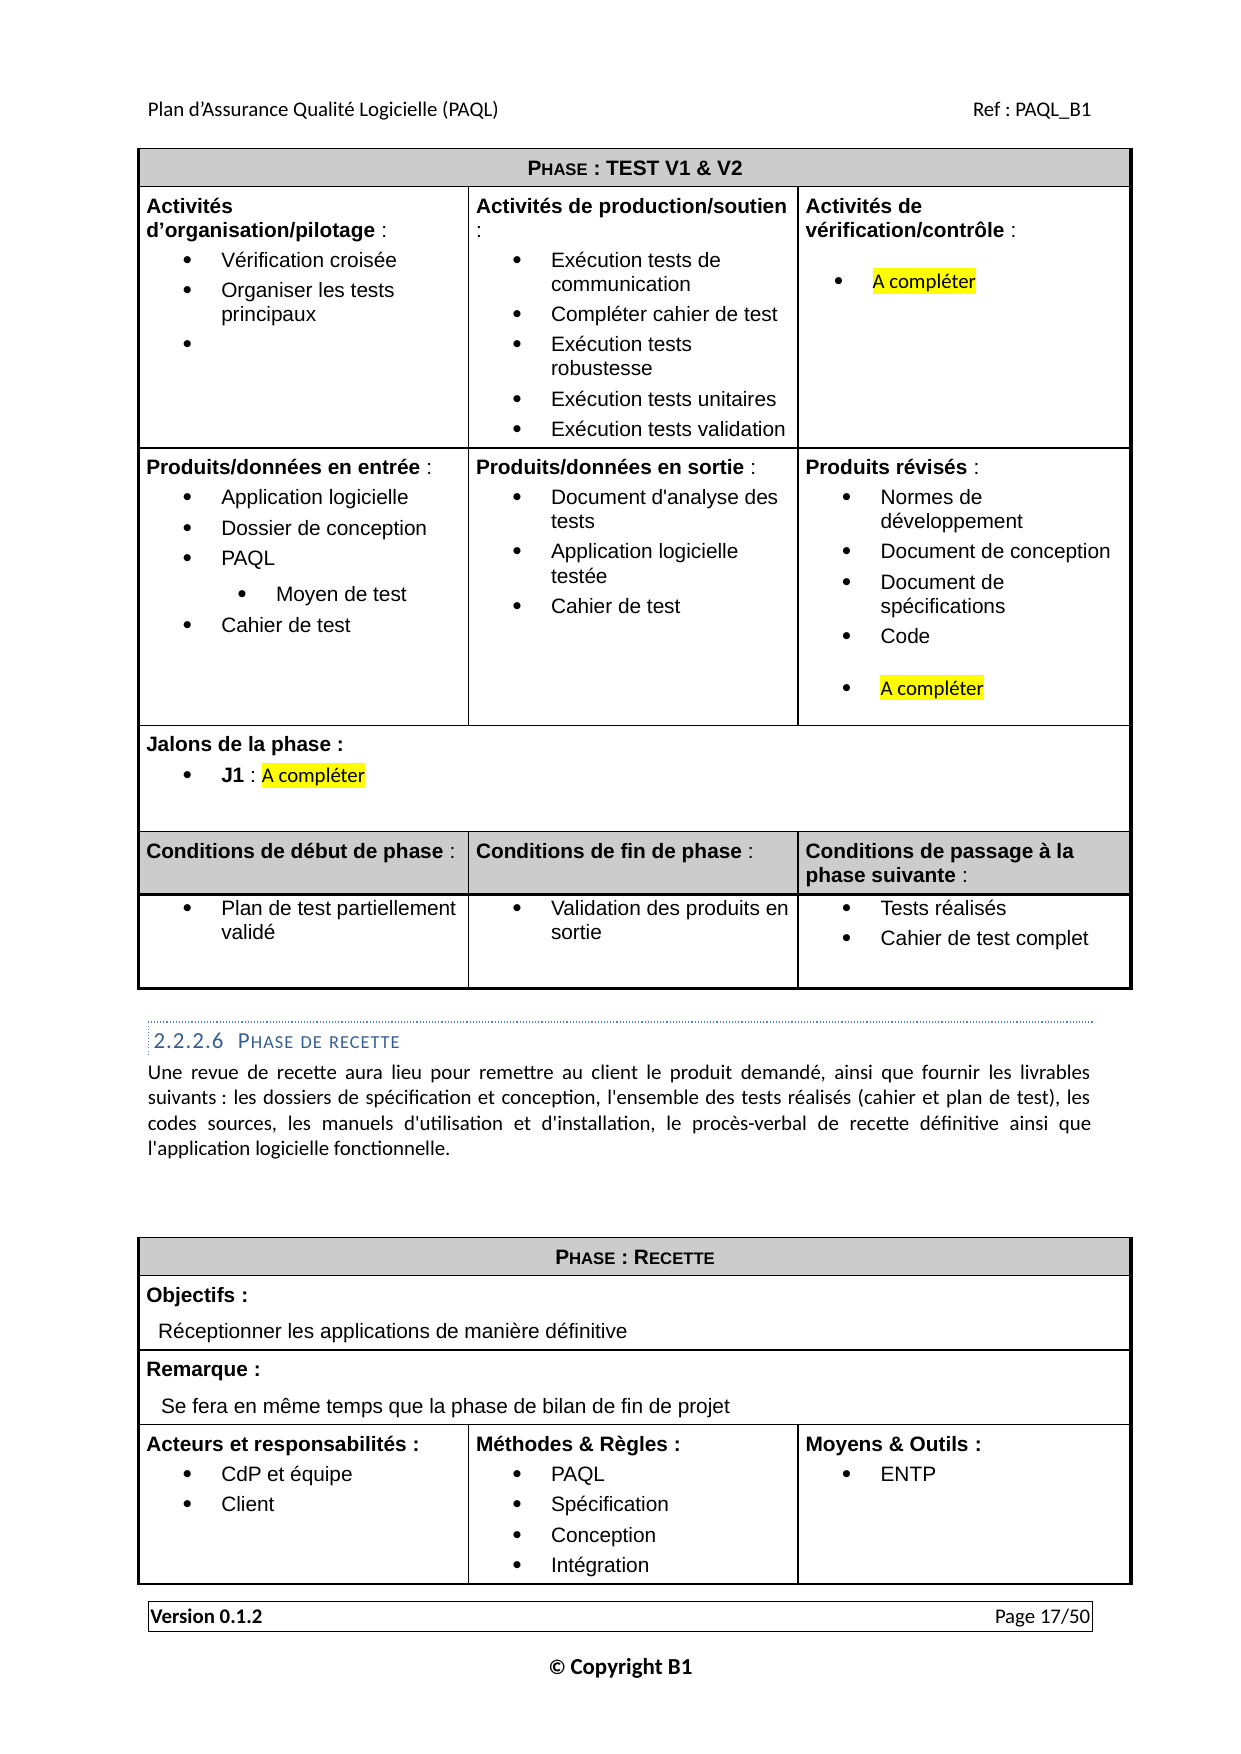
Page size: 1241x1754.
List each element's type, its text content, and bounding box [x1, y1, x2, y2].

table_header Phase : TEST V1 & V2 [140, 149, 1129, 186]
table_cell Validation des produits en sortie [469, 896, 797, 987]
table_cell Acteurs et responsabilités : CdP et équipe Client [140, 1425, 468, 1583]
text Une revue de recette aura lieu pour remettre au client le produit demandé, ainsi que fournir les livrables suivants : les dossiers de spécification et conception, l'ensemble des tests réalisés (cahier et plan de test), les codes sources, les manuels d'utilisation et d'installation, le procès-verbal de recette définitive ainsi que l'application logicielle fonctionnelle. [148, 1059, 1093, 1161]
table_cell Tests réalisés Cahier de test complet [799, 896, 1129, 987]
table_cell Conditions de passage à la phase suivante : [799, 832, 1129, 893]
table_cell Conditions de fin de phase : [469, 832, 797, 893]
table_cell Remarque : Se fera en même temps que la phase de bilan de fin de projet [140, 1351, 1129, 1424]
table_cell Méthodes & Règles : PAQL Spécification Conception Intégration [469, 1425, 797, 1583]
list Phase de recette [148, 1021, 1093, 1055]
table_cell Produits/données en sortie : Document d'analyse des tests Application logicielle testée Cahier de test [469, 449, 797, 724]
table_header Phase : Recette [140, 1238, 1129, 1275]
table_cell Plan de test partiellement validé [140, 896, 468, 987]
table_cell Objectifs : Réceptionner les applications de manière définitive [140, 1276, 1129, 1349]
table_cell Activités d’organisation/pilotage : Vérification croisée Organiser les tests principaux [140, 187, 468, 447]
table_cell Conditions de début de phase : [140, 832, 468, 893]
table_cell Produits/données en entrée : Application logicielle Dossier de conception PAQL Moyen de test Cahier de test [140, 449, 468, 724]
table_cell Activités de production/soutien : Exécution tests de communication Compléter cahier de test Exécution tests robustesse Exécution tests unitaires Exécution tests validation [469, 187, 797, 447]
table_cell Produits révisés : Normes de développement Document de conception Document de spécifications Code A compléter [799, 449, 1129, 724]
table_cell Activités de vérification/contrôle : A compléter [799, 187, 1129, 447]
table_cell Moyens & Outils : ENTP [799, 1425, 1129, 1583]
table_cell Jalons de la phase : J1 : A compléter [140, 726, 1129, 831]
